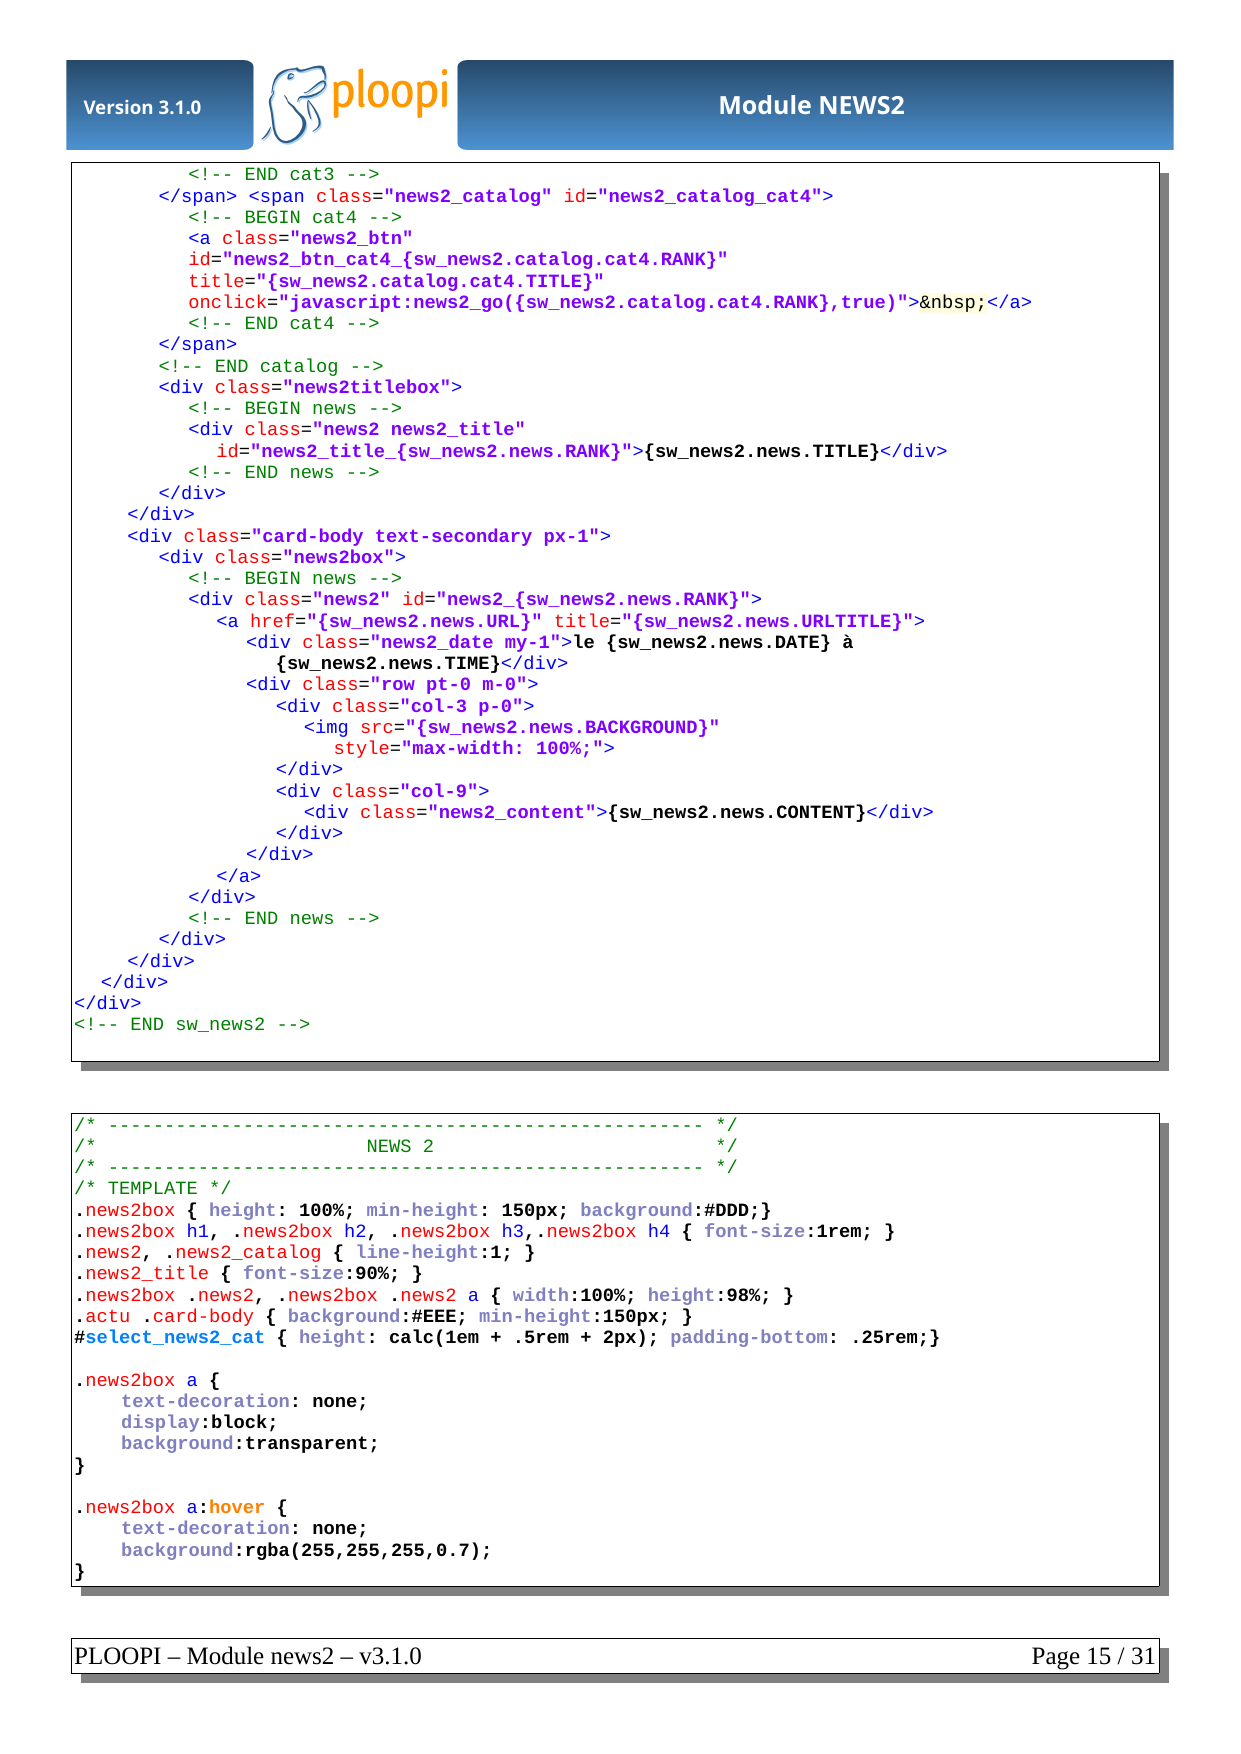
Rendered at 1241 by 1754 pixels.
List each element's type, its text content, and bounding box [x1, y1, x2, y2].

text text-decoration: none; [72, 1389, 1159, 1410]
text id="news2_title_{sw_news2.news.RANK}">{sw_news2.news.TITLE}</div> [72, 438, 1159, 460]
text </div> [72, 927, 1159, 948]
text <!-- END cat4 --> [72, 311, 1159, 332]
text id="news2_btn_cat4_{sw_news2.catalog.cat4.RANK}" [72, 247, 1159, 268]
text #select_news2_cat { height: calc(1em + .5rem + 2px); padding-bottom: .25rem;} [72, 1325, 1159, 1349]
text <div class="news2_content">{sw_news2.news.CONTENT}</div> [72, 800, 1159, 821]
text <div class="card-body text-secondary px-1"> [72, 523, 1159, 545]
text text-decoration: none; [72, 1516, 1159, 1537]
text <div class="row pt-0 m-0"> [72, 672, 1159, 693]
text <!-- BEGIN news --> [72, 566, 1159, 587]
text .news2box a:hover { [72, 1495, 1159, 1516]
text <div class="news2 news2_title" [72, 417, 1159, 438]
text <div class="news2" id="news2_{sw_news2.news.RANK}"> [72, 587, 1159, 608]
text /* ----------------------------------------------------- */ [72, 1114, 1159, 1134]
text </div> [72, 821, 1159, 842]
text } [72, 1559, 1159, 1586]
text </div> [72, 970, 1159, 991]
text } [72, 1452, 1159, 1477]
text .news2, .news2_catalog { line-height:1; } [72, 1240, 1159, 1261]
text <a href="{sw_news2.news.URL}" title="{sw_news2.news.URLTITLE}"> [72, 608, 1159, 630]
text <div class="news2_date my-1">le {sw_news2.news.DATE} à [72, 630, 1159, 651]
text style="max-width: 100%;"> [72, 736, 1159, 757]
text .news2box a { [72, 1367, 1159, 1389]
text .actu .card-body { background:#EEE; min-height:150px; } [72, 1304, 1159, 1325]
text </div> [72, 757, 1159, 778]
text <div class="news2box"> [72, 545, 1159, 566]
text /* TEMPLATE */ [72, 1176, 1159, 1197]
text </span> <span class="news2_catalog" id="news2_catalog_cat4"> [72, 183, 1159, 205]
text background:transparent; [72, 1431, 1159, 1452]
text <!-- END cat3 --> [72, 163, 1159, 183]
text onclick="javascript:news2_go({sw_news2.catalog.cat4.RANK},true)">&nbsp;</a> [72, 290, 1159, 311]
picture [66, 59, 1174, 153]
text </div> [72, 948, 1159, 970]
text {sw_news2.news.TIME}</div> [72, 651, 1159, 672]
text display:block; [72, 1410, 1159, 1431]
text <div class="col-3 p-0"> [72, 693, 1159, 715]
text <!-- END news --> [72, 460, 1159, 481]
text .news2box h1, .news2box h2, .news2box h3,.news2box h4 { font-size:1rem; } [72, 1219, 1159, 1240]
text <img src="{sw_news2.news.BACKGROUND}" [72, 715, 1159, 736]
text title="{sw_news2.catalog.cat4.TITLE}" [72, 268, 1159, 290]
text <div class="col-9"> [72, 778, 1159, 800]
text </div> [72, 885, 1159, 906]
text </div> [72, 991, 1159, 1012]
text <div class="news2titlebox"> [72, 375, 1159, 396]
text </a> [72, 863, 1159, 885]
text </span> [72, 332, 1159, 353]
text .news2box { height: 100%; min-height: 150px; background:#DDD;} [72, 1197, 1159, 1219]
text <!-- END news --> [72, 906, 1159, 927]
text <!-- END sw_news2 --> [72, 1012, 1159, 1036]
text </div> [72, 481, 1159, 502]
text /* NEWS 2 */ [72, 1134, 1159, 1155]
text </div> [72, 502, 1159, 523]
text </div> [72, 842, 1159, 863]
text background:rgba(255,255,255,0.7); [72, 1537, 1159, 1559]
text /* ----------------------------------------------------- */ [72, 1155, 1159, 1176]
text <!-- BEGIN cat4 --> [72, 205, 1159, 226]
text .news2box .news2, .news2box .news2 a { width:100%; height:98%; } [72, 1282, 1159, 1304]
text <!-- BEGIN news --> [72, 396, 1159, 417]
text <!-- END catalog --> [72, 353, 1159, 375]
text <a class="news2_btn" [72, 226, 1159, 247]
text .news2_title { font-size:90%; } [72, 1261, 1159, 1282]
